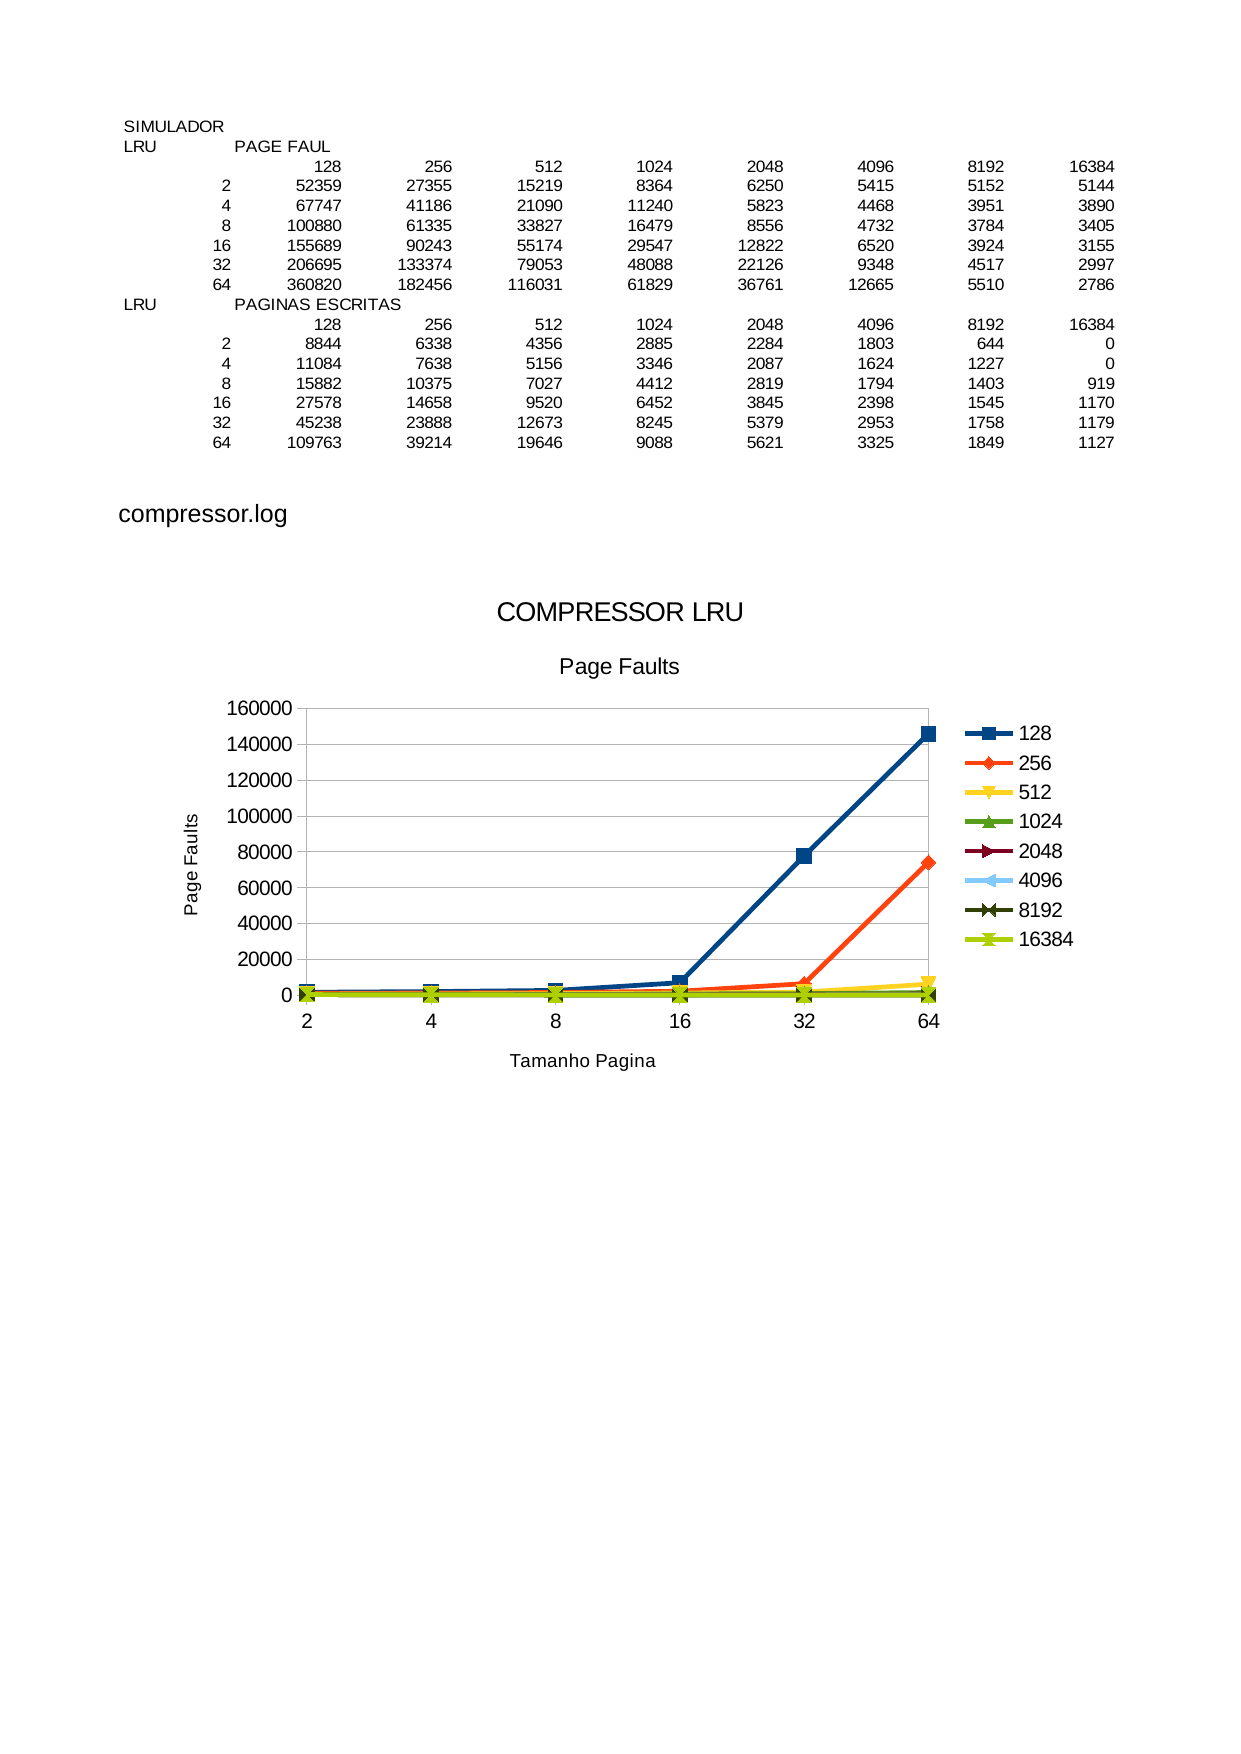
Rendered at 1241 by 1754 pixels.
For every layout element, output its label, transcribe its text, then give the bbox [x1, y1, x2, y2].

text compressor.log [118, 499, 1122, 528]
